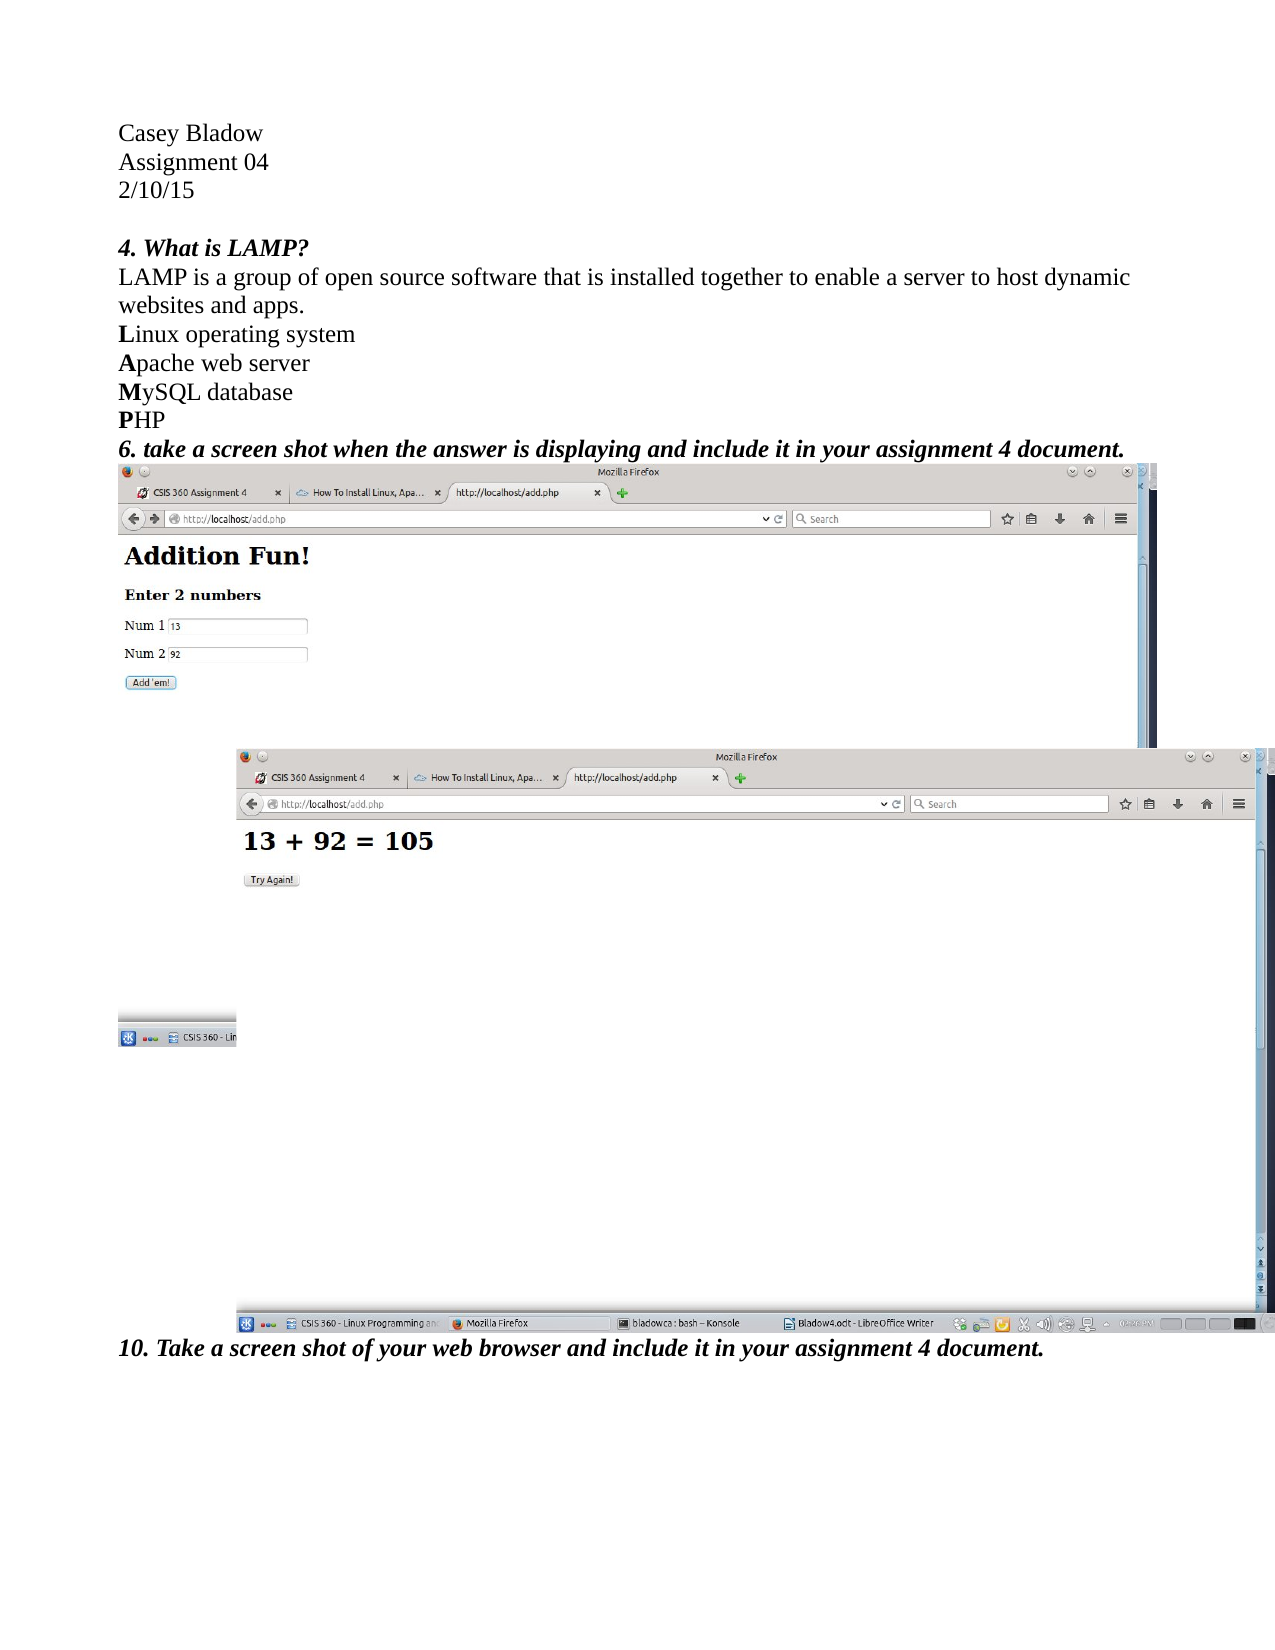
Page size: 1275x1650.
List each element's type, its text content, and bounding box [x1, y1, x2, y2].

text Casey Bladow [118, 118, 1157, 147]
text 4. What is LAMP? [118, 233, 1157, 262]
text Linux operating system [118, 319, 1157, 348]
text Assignment 04 [118, 147, 1157, 176]
text 10. Take a screen shot of your web browser and include it in your assignment 4 document. [118, 1047, 1157, 1362]
text LAMP is a group of open source software that is installed together to enable a server to host dynamic websites and apps. [118, 262, 1157, 319]
picture [118, 463, 1275, 1333]
text 2/10/15 [118, 176, 1157, 204]
text Apache web server [118, 348, 1157, 377]
text PHP [118, 406, 1157, 434]
text MySQL database [118, 377, 1157, 406]
text 6. take a screen shot when the answer is displaying and include it in your assignment 4 document. [118, 434, 1157, 463]
